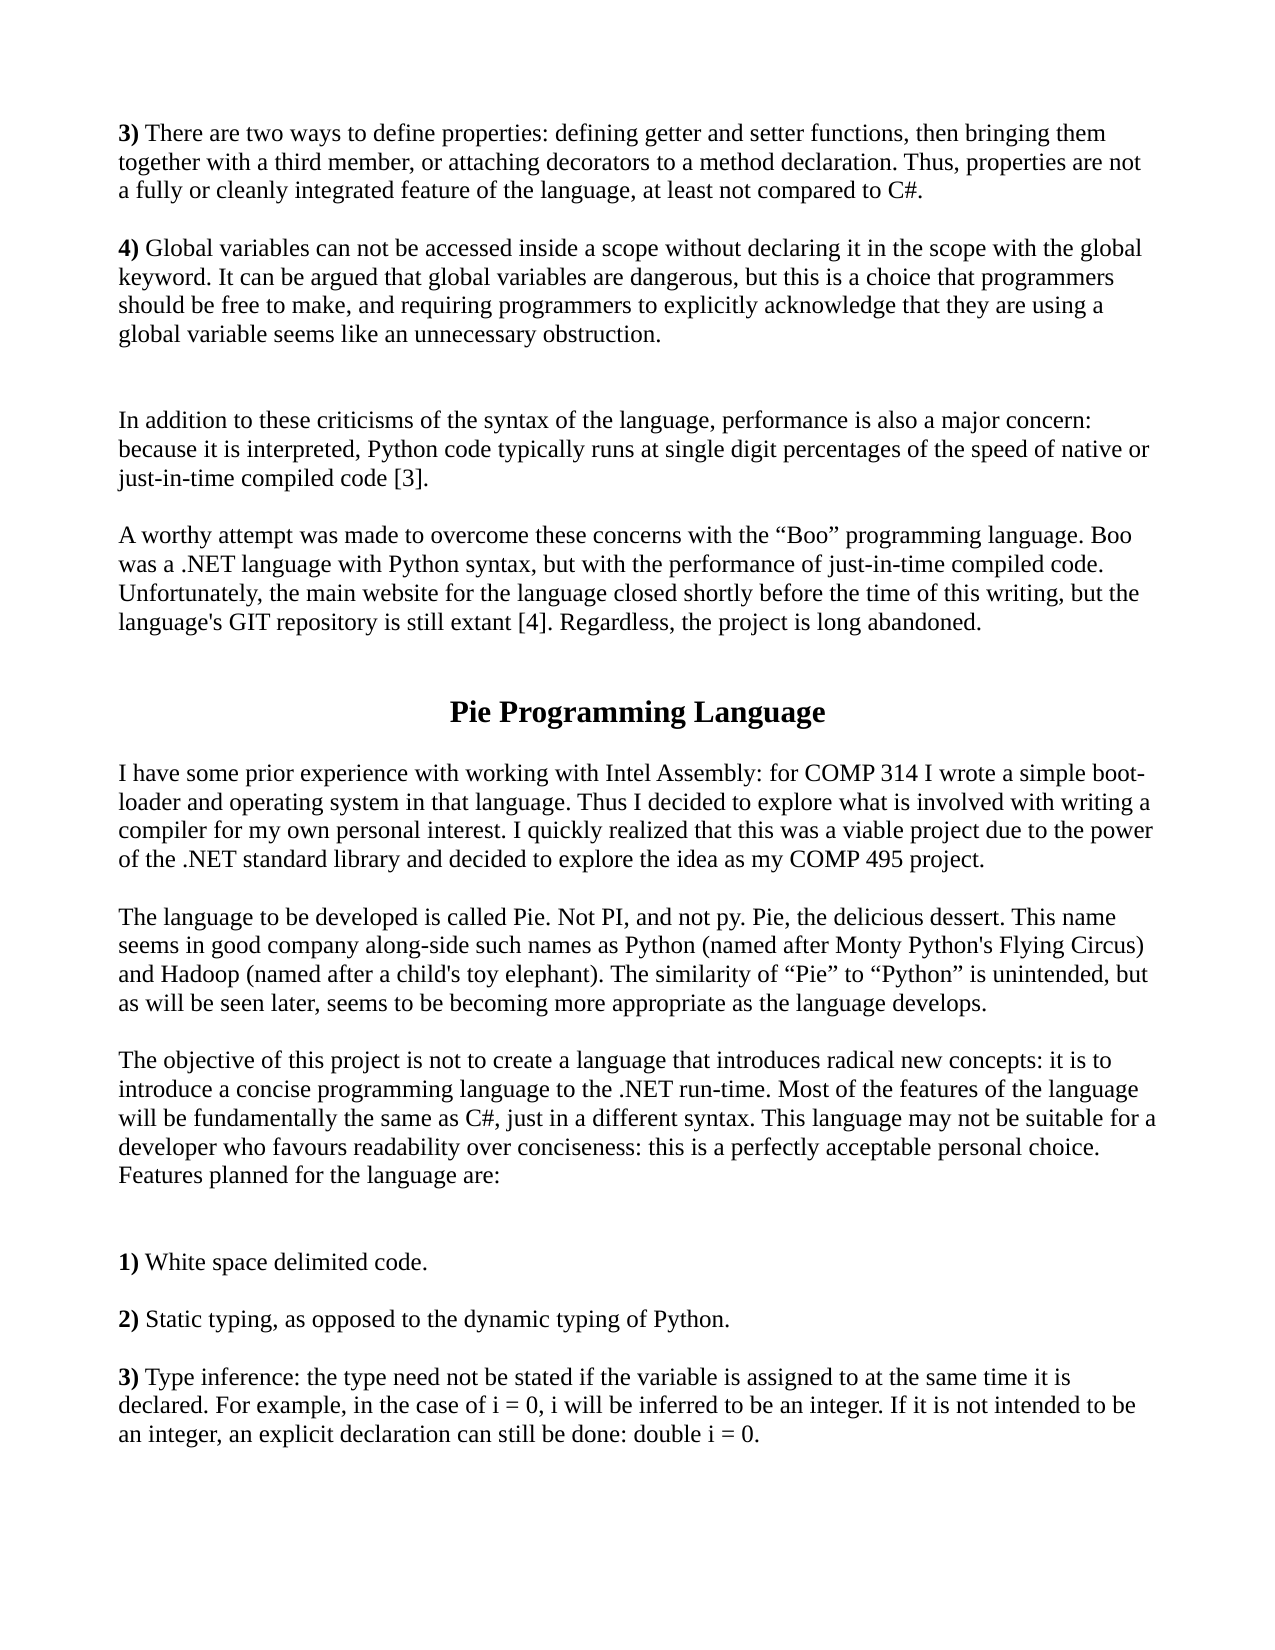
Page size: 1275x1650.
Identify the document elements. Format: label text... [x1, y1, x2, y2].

text In addition to these criticisms of the syntax of the language, performance is also a major concern: because it is interpreted, Python code typically runs at single digit percentages of the speed of native or just-in-time compiled code [3]. [118, 406, 1157, 492]
text 3) Type inference: the type need not be stated if the variable is assigned to at the same time it is declared. For example, in the case of i = 0, i will be inferred to be an integer. If it is not intended to be an integer, an explicit declaration can still be done: double i = 0. [118, 1362, 1157, 1448]
text 1) White space delimited code. [118, 1247, 1157, 1275]
text A worthy attempt was made to overcome these concerns with the “Boo” programming language. Boo was a .NET language with Python syntax, but with the performance of just-in-time compiled code. Unfortunately, the main website for the language closed shortly before the time of this writing, but the language's GIT repository is still extant [4]. Regardless, the project is long abandoned. [118, 521, 1157, 636]
text The objective of this project is not to create a language that introduces radical new concepts: it is to introduce a concise programming language to the .NET run-time. Most of the features of the language will be fundamentally the same as C#, just in a different syntax. This language may not be suitable for a developer who favours readability over conciseness: this is a perfectly acceptable personal choice. Features planned for the language are: [118, 1045, 1157, 1189]
text 2) Static typing, as opposed to the dynamic typing of Python. [118, 1304, 1157, 1333]
text Pie Programming Language [118, 693, 1157, 729]
text 3) There are two ways to define properties: defining getter and setter functions, then bringing them together with a third member, or attaching decorators to a method declaration. Thus, properties are not a fully or cleanly integrated feature of the language, at least not compared to C#. [118, 118, 1157, 204]
text The language to be developed is called Pie. Not PI, and not py. Pie, the delicious dessert. This name seems in good company along-side such names as Python (named after Monty Python's Flying Circus) and Hadoop (named after a child's toy elephant). The similarity of “Pie” to “Python” is unintended, but as will be seen later, seems to be becoming more appropriate as the language develops. [118, 902, 1157, 1017]
text I have some prior experience with working with Intel Assembly: for COMP 314 I wrote a simple boot-loader and operating system in that language. Thus I decided to explore what is involved with writing a compiler for my own personal interest. I quickly realized that this was a viable project due to the power of the .NET standard library and decided to explore the idea as my COMP 495 project. [118, 758, 1157, 873]
text 4) Global variables can not be accessed inside a scope without declaring it in the scope with the global keyword. It can be argued that global variables are dangerous, but this is a choice that programmers should be free to make, and requiring programmers to explicitly acknowledge that they are using a global variable seems like an unnecessary obstruction. [118, 233, 1157, 348]
